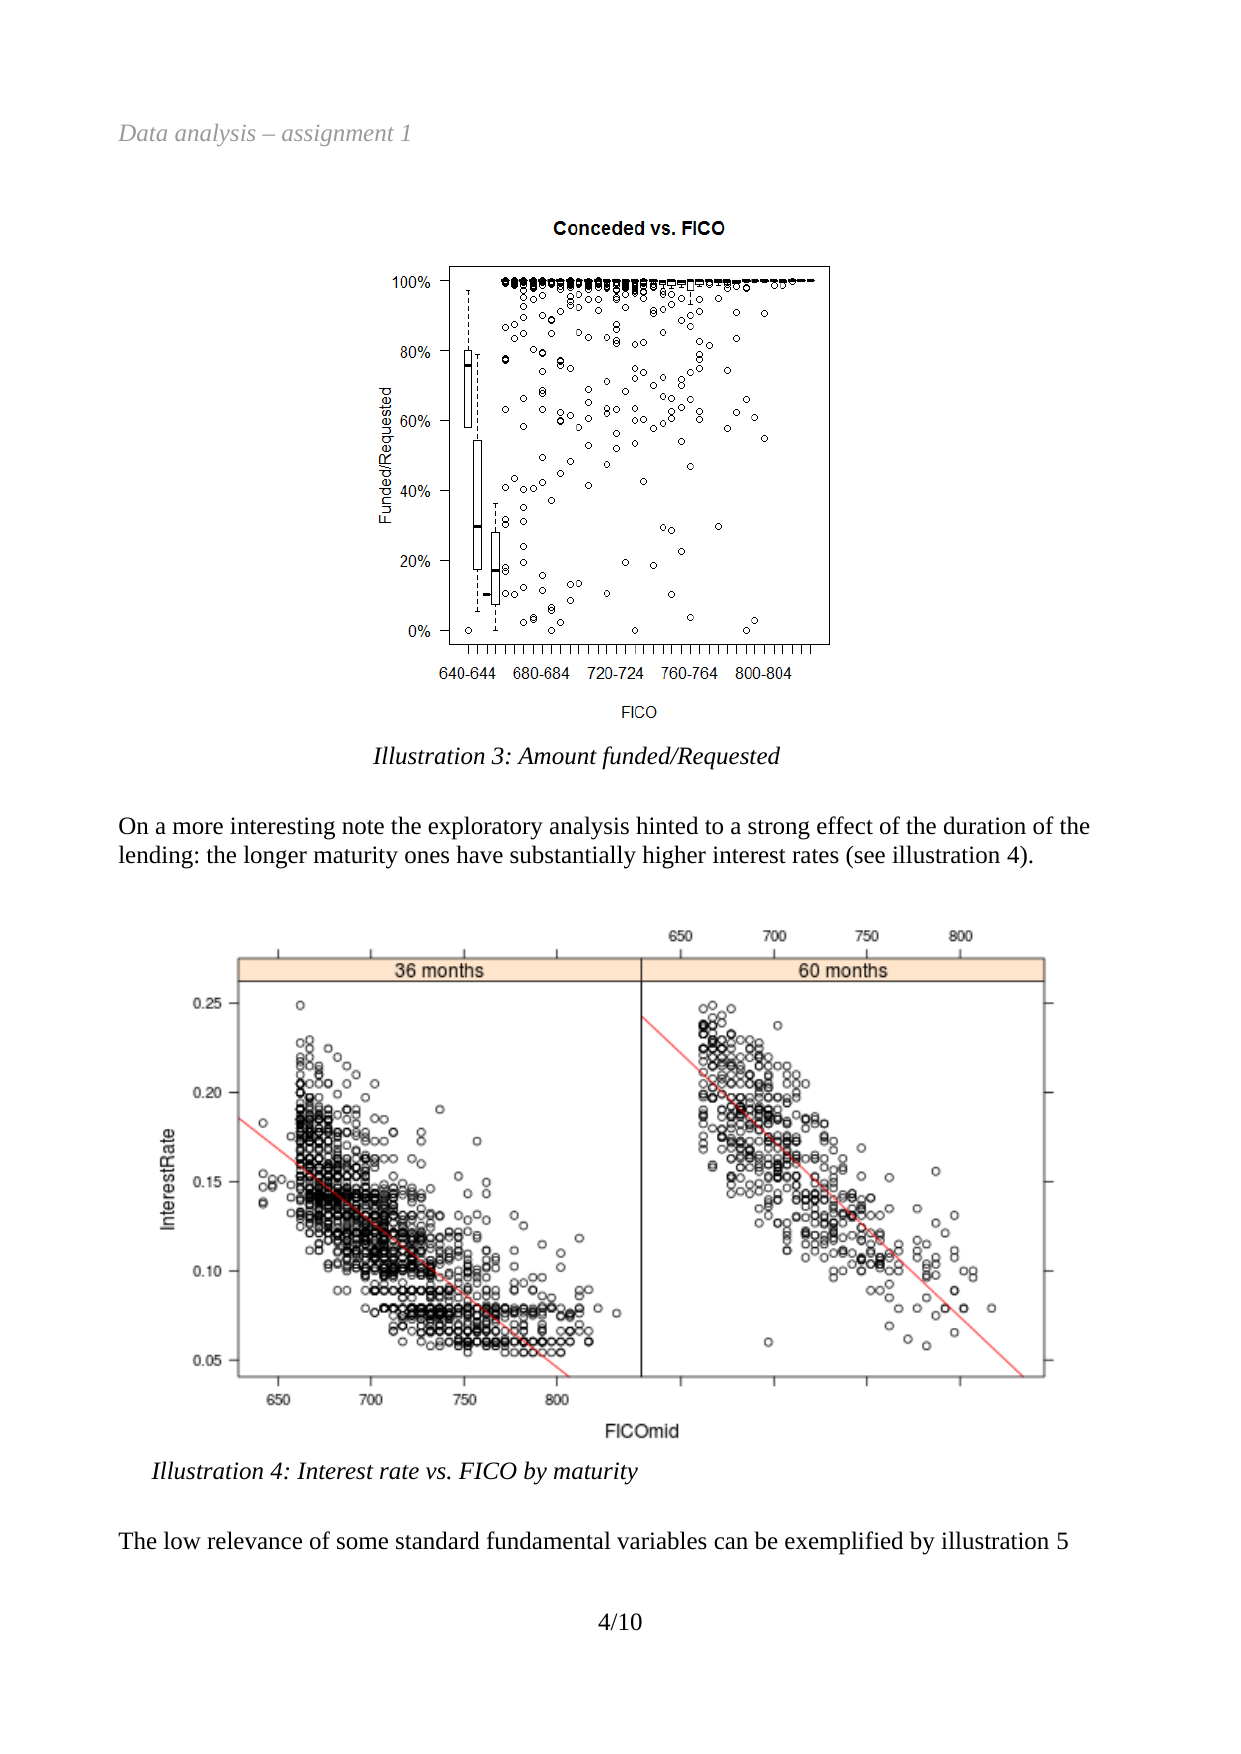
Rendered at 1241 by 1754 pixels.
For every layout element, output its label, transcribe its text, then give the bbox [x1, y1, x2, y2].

picture [373, 188, 868, 742]
text Illustration 4: Interest rate vs. FICO by maturity [151, 1457, 1089, 1485]
text Illustration 3: Amount funded/Requested [373, 742, 867, 770]
text On a more interesting note the exploratory analysis hinted to a strong effect of the duration of the lending: the longer maturity ones have substantially higher interest rates (see illustration 4). [118, 811, 1122, 869]
text The low relevance of some standard fundamental variables can be exemplified by illustration 5 [118, 1526, 1122, 1555]
picture [151, 893, 1089, 1457]
